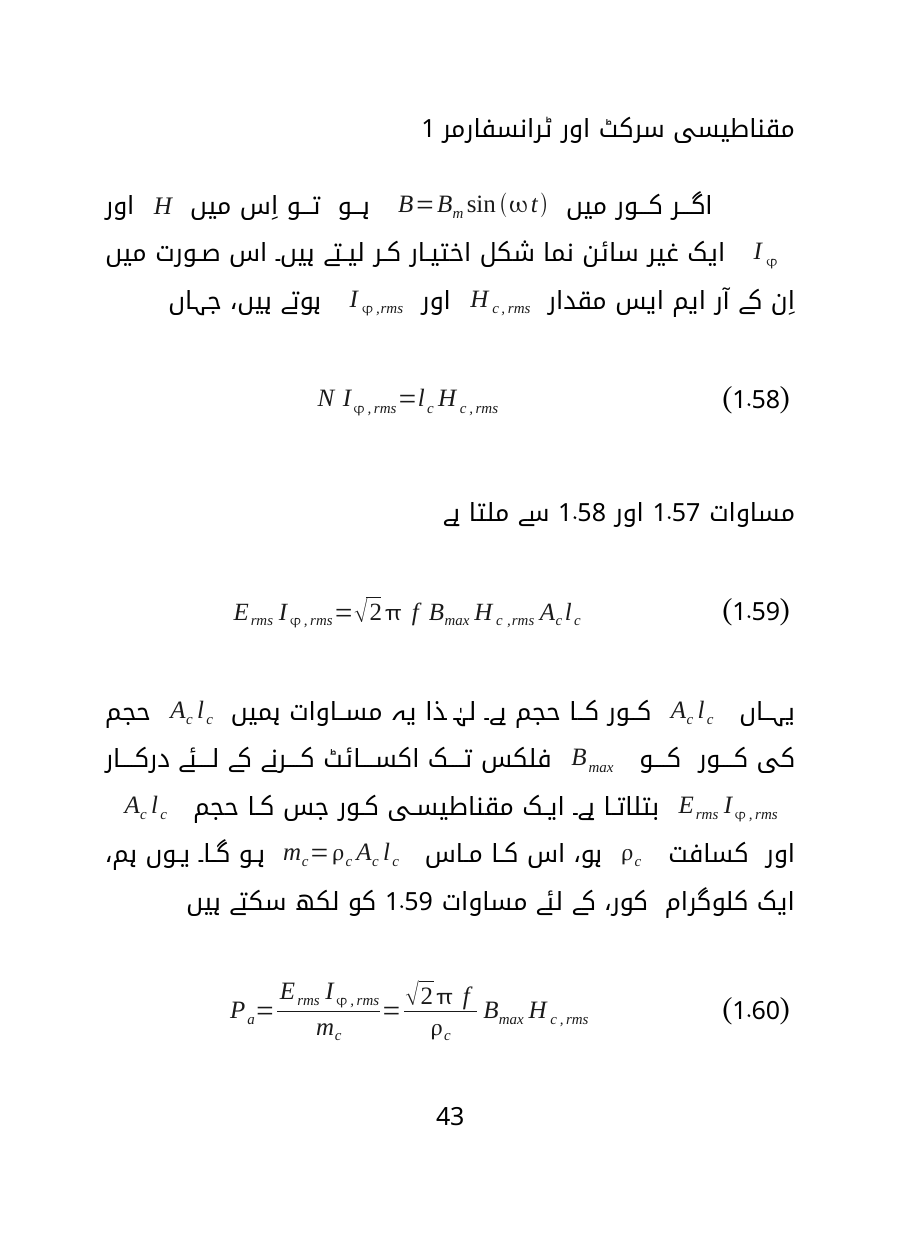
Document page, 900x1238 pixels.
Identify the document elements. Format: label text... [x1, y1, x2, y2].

table_header (1.59) [699, 583, 795, 654]
text یہاں کور کا حجم ہے۔ لہٰذا یہ مساوات ہمیںحجم کی کور کو فلکس تک اکسائٹ کرنے کے لئے درکار بتلاتا ہے۔ ایک مقناطیسی کور جس کا حجم اور کسافت ہو، اس کا ماس ہو گا۔ یوں ہم، ایک کلوگرام کور، کے لئے مساوات 1.59 کو لکھ سکتے ہیں [105, 688, 795, 925]
text مساوات 1.57 اور 1.58 سے ملتا ہے [105, 489, 795, 536]
table_header [105, 972, 703, 1062]
table_header [105, 371, 701, 442]
table_header (1.60) [703, 972, 795, 1062]
text اگر کور میں ہو تو اِس میںاور ایک غیر سائن نما شکل اختیار کر لیتے ہیں۔ اس صورت میں اِن کے آر ایم ایس مقداراور ہوتے ہیں، جہاں [105, 182, 795, 324]
table_header [105, 583, 699, 654]
table_header (1.58) [701, 371, 795, 442]
